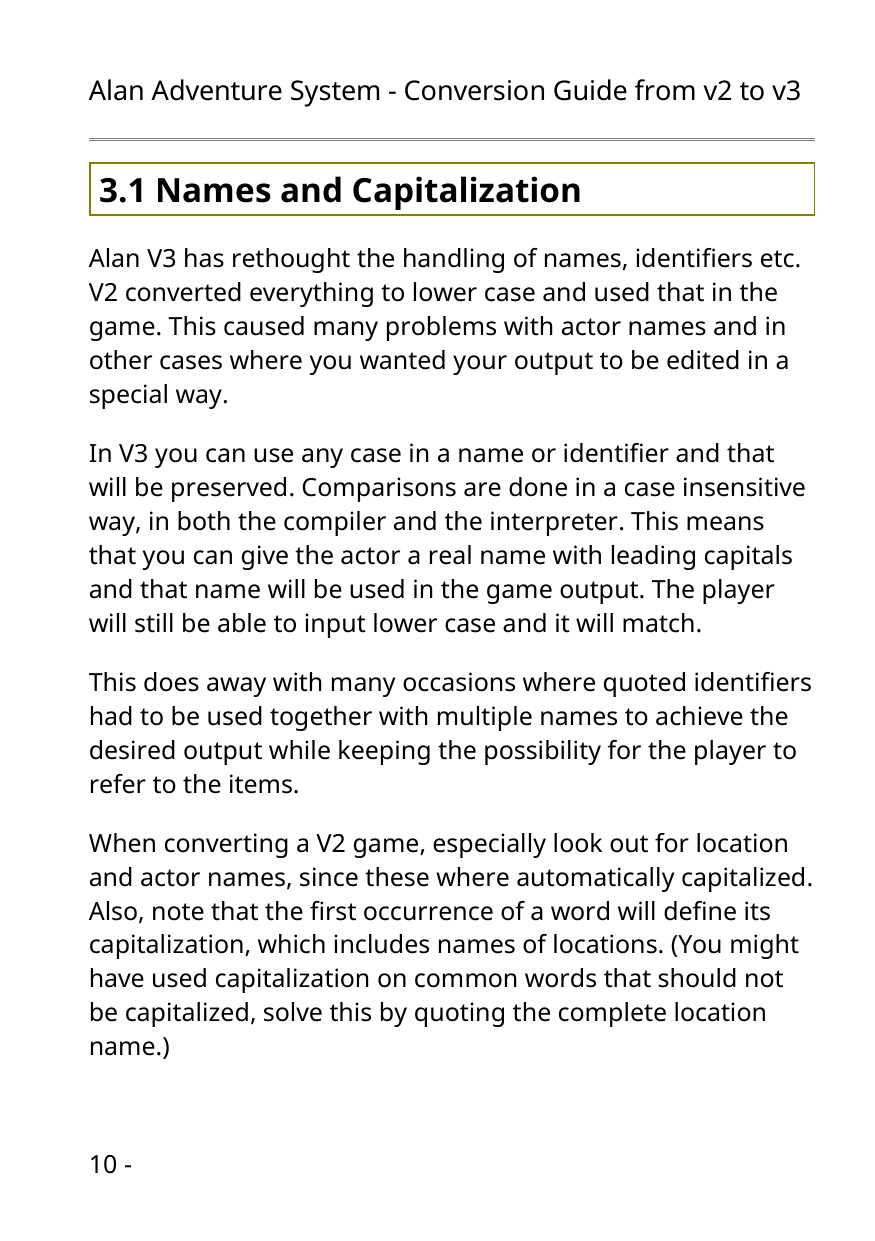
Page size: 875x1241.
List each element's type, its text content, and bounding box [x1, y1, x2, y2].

subtitle Names and Capitalization [91, 164, 814, 214]
text When converting a V2 game, especially look out for location and actor names, since these where automatically capitalized. Also, note that the first occurrence of a word will define its capitalization, which includes names of locations. (You might have used capitalization on common words that should not be capitalized, solve this by quoting the complete location name.) [88, 826, 815, 1063]
text Alan V3 has rethought the handling of names, identifiers etc. V2 converted everything to lower case and used that in the game. This caused many problems with actor names and in other cases where you wanted your output to be edited in a special way. [88, 241, 815, 411]
text In V3 you can use any case in a name or identifier and that will be preserved. Comparisons are done in a case insensitive way, in both the compiler and the interpreter. This means that you can give the actor a real name with leading capitals and that name will be used in the game output. The player will still be able to input lower case and it will match. [88, 436, 815, 640]
text This does away with many occasions where quoted identifiers had to be used together with multiple names to achieve the desired output while keeping the possibility for the player to refer to the items. [88, 665, 815, 801]
